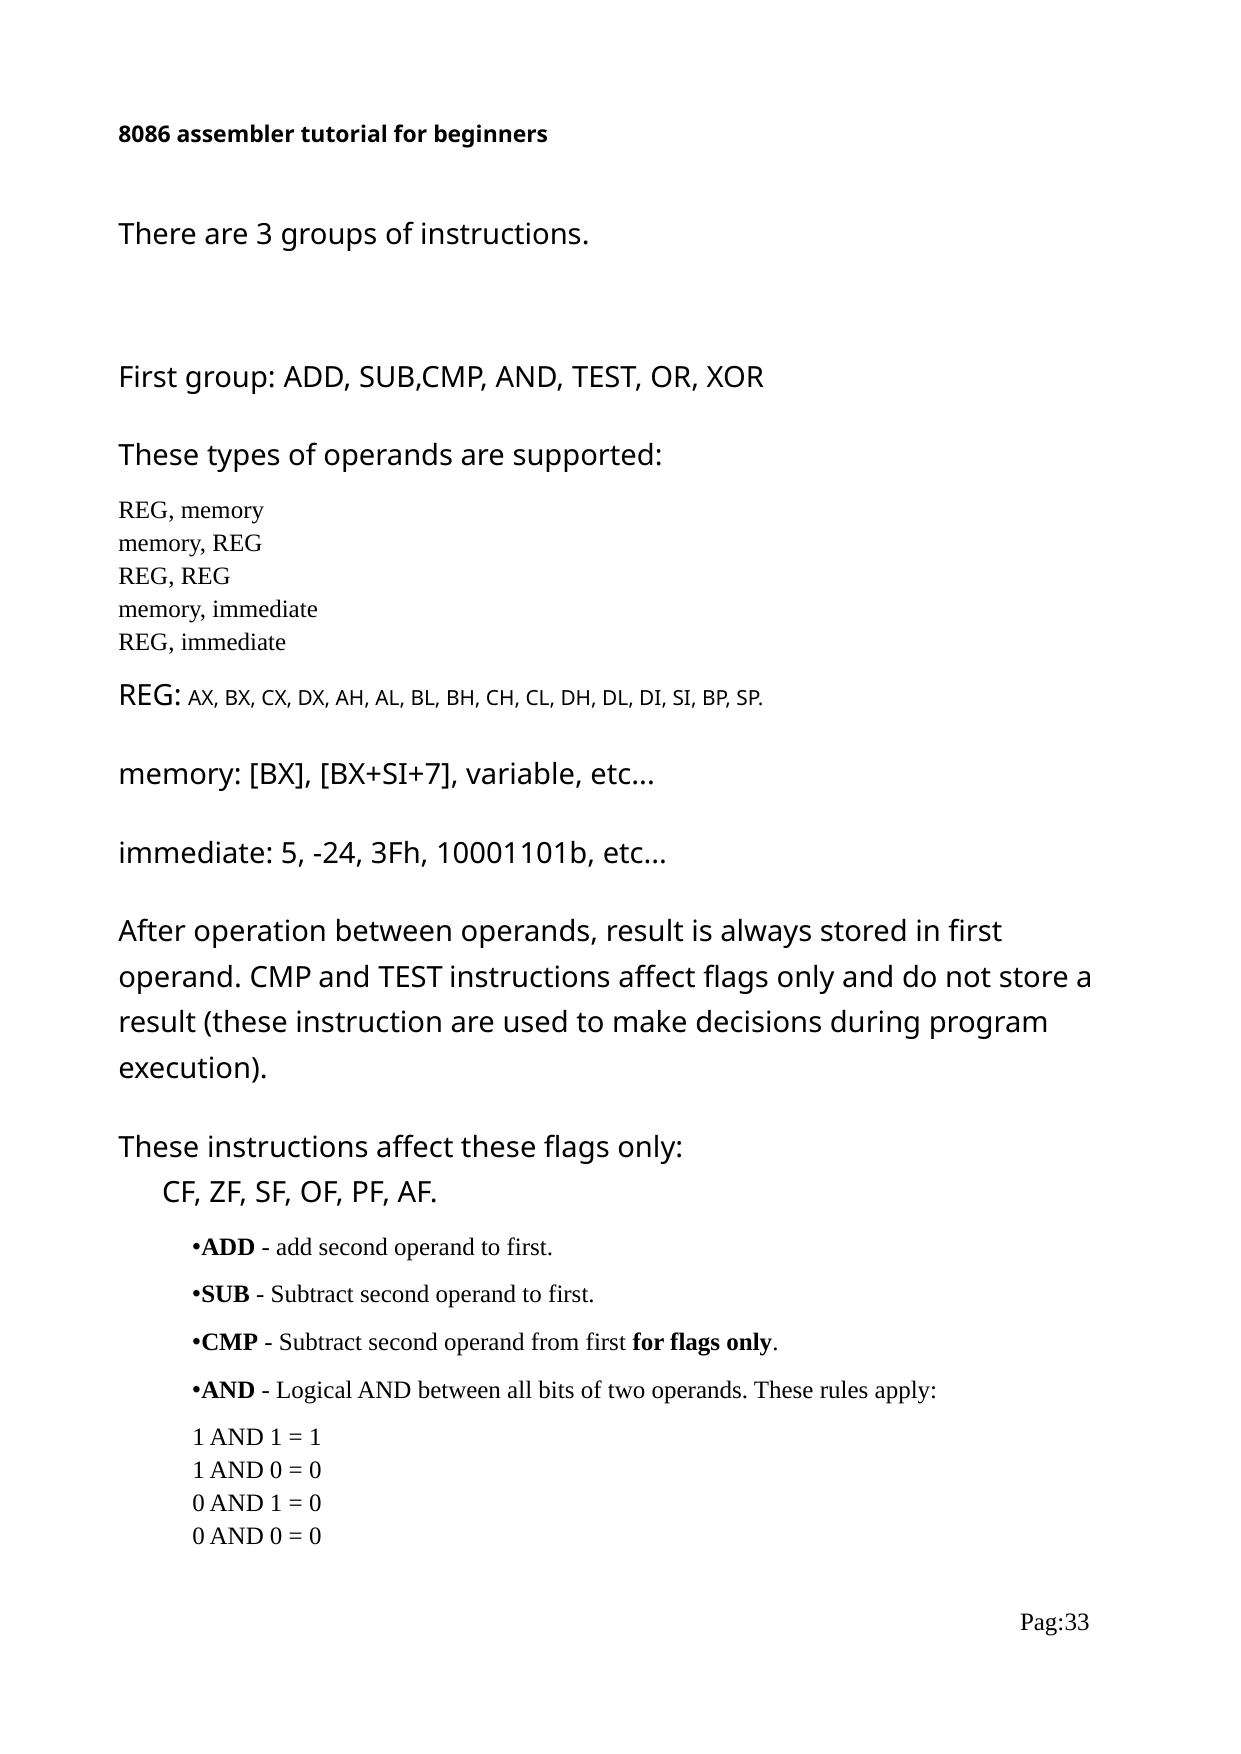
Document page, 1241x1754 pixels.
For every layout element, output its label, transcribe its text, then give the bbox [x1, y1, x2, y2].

text There are 3 groups of instructions. [118, 179, 1122, 253]
list SUB - Subtract second operand to first. [118, 1279, 1122, 1308]
list AND - Logical AND between all bits of two operands. These rules apply: [118, 1375, 1122, 1403]
list CMP - Subtract second operand from first for flags only. [118, 1327, 1122, 1356]
text First group: ADD, SUB,CMP, AND, TEST, OR, XOR These types of operands are supported: [118, 321, 1122, 474]
text REG, memory memory, REG REG, REG memory, immediate REG, immediate [118, 495, 1122, 656]
text REG: AX, BX, CX, DX, AH, AL, BL, BH, CH, CL, DH, DL, DI, SI, BP, SP. memory: [BX], [BX+SI+7], variable, etc... immediate: 5, -24, 3Fh, 10001101b, etc... After operation between operands, result is always stored in first operand. CMP and TEST instructions affect flags only and do not store a result (these instruction are used to make decisions during program execution). These instructions affect these flags only: CF, ZF, SF, OF, PF, AF. [118, 674, 1122, 1211]
list ADD - add second operand to first. [118, 1232, 1122, 1261]
list 1 AND 1 = 1 1 AND 0 = 0 0 AND 1 = 0 0 AND 0 = 0 [118, 1422, 1122, 1550]
